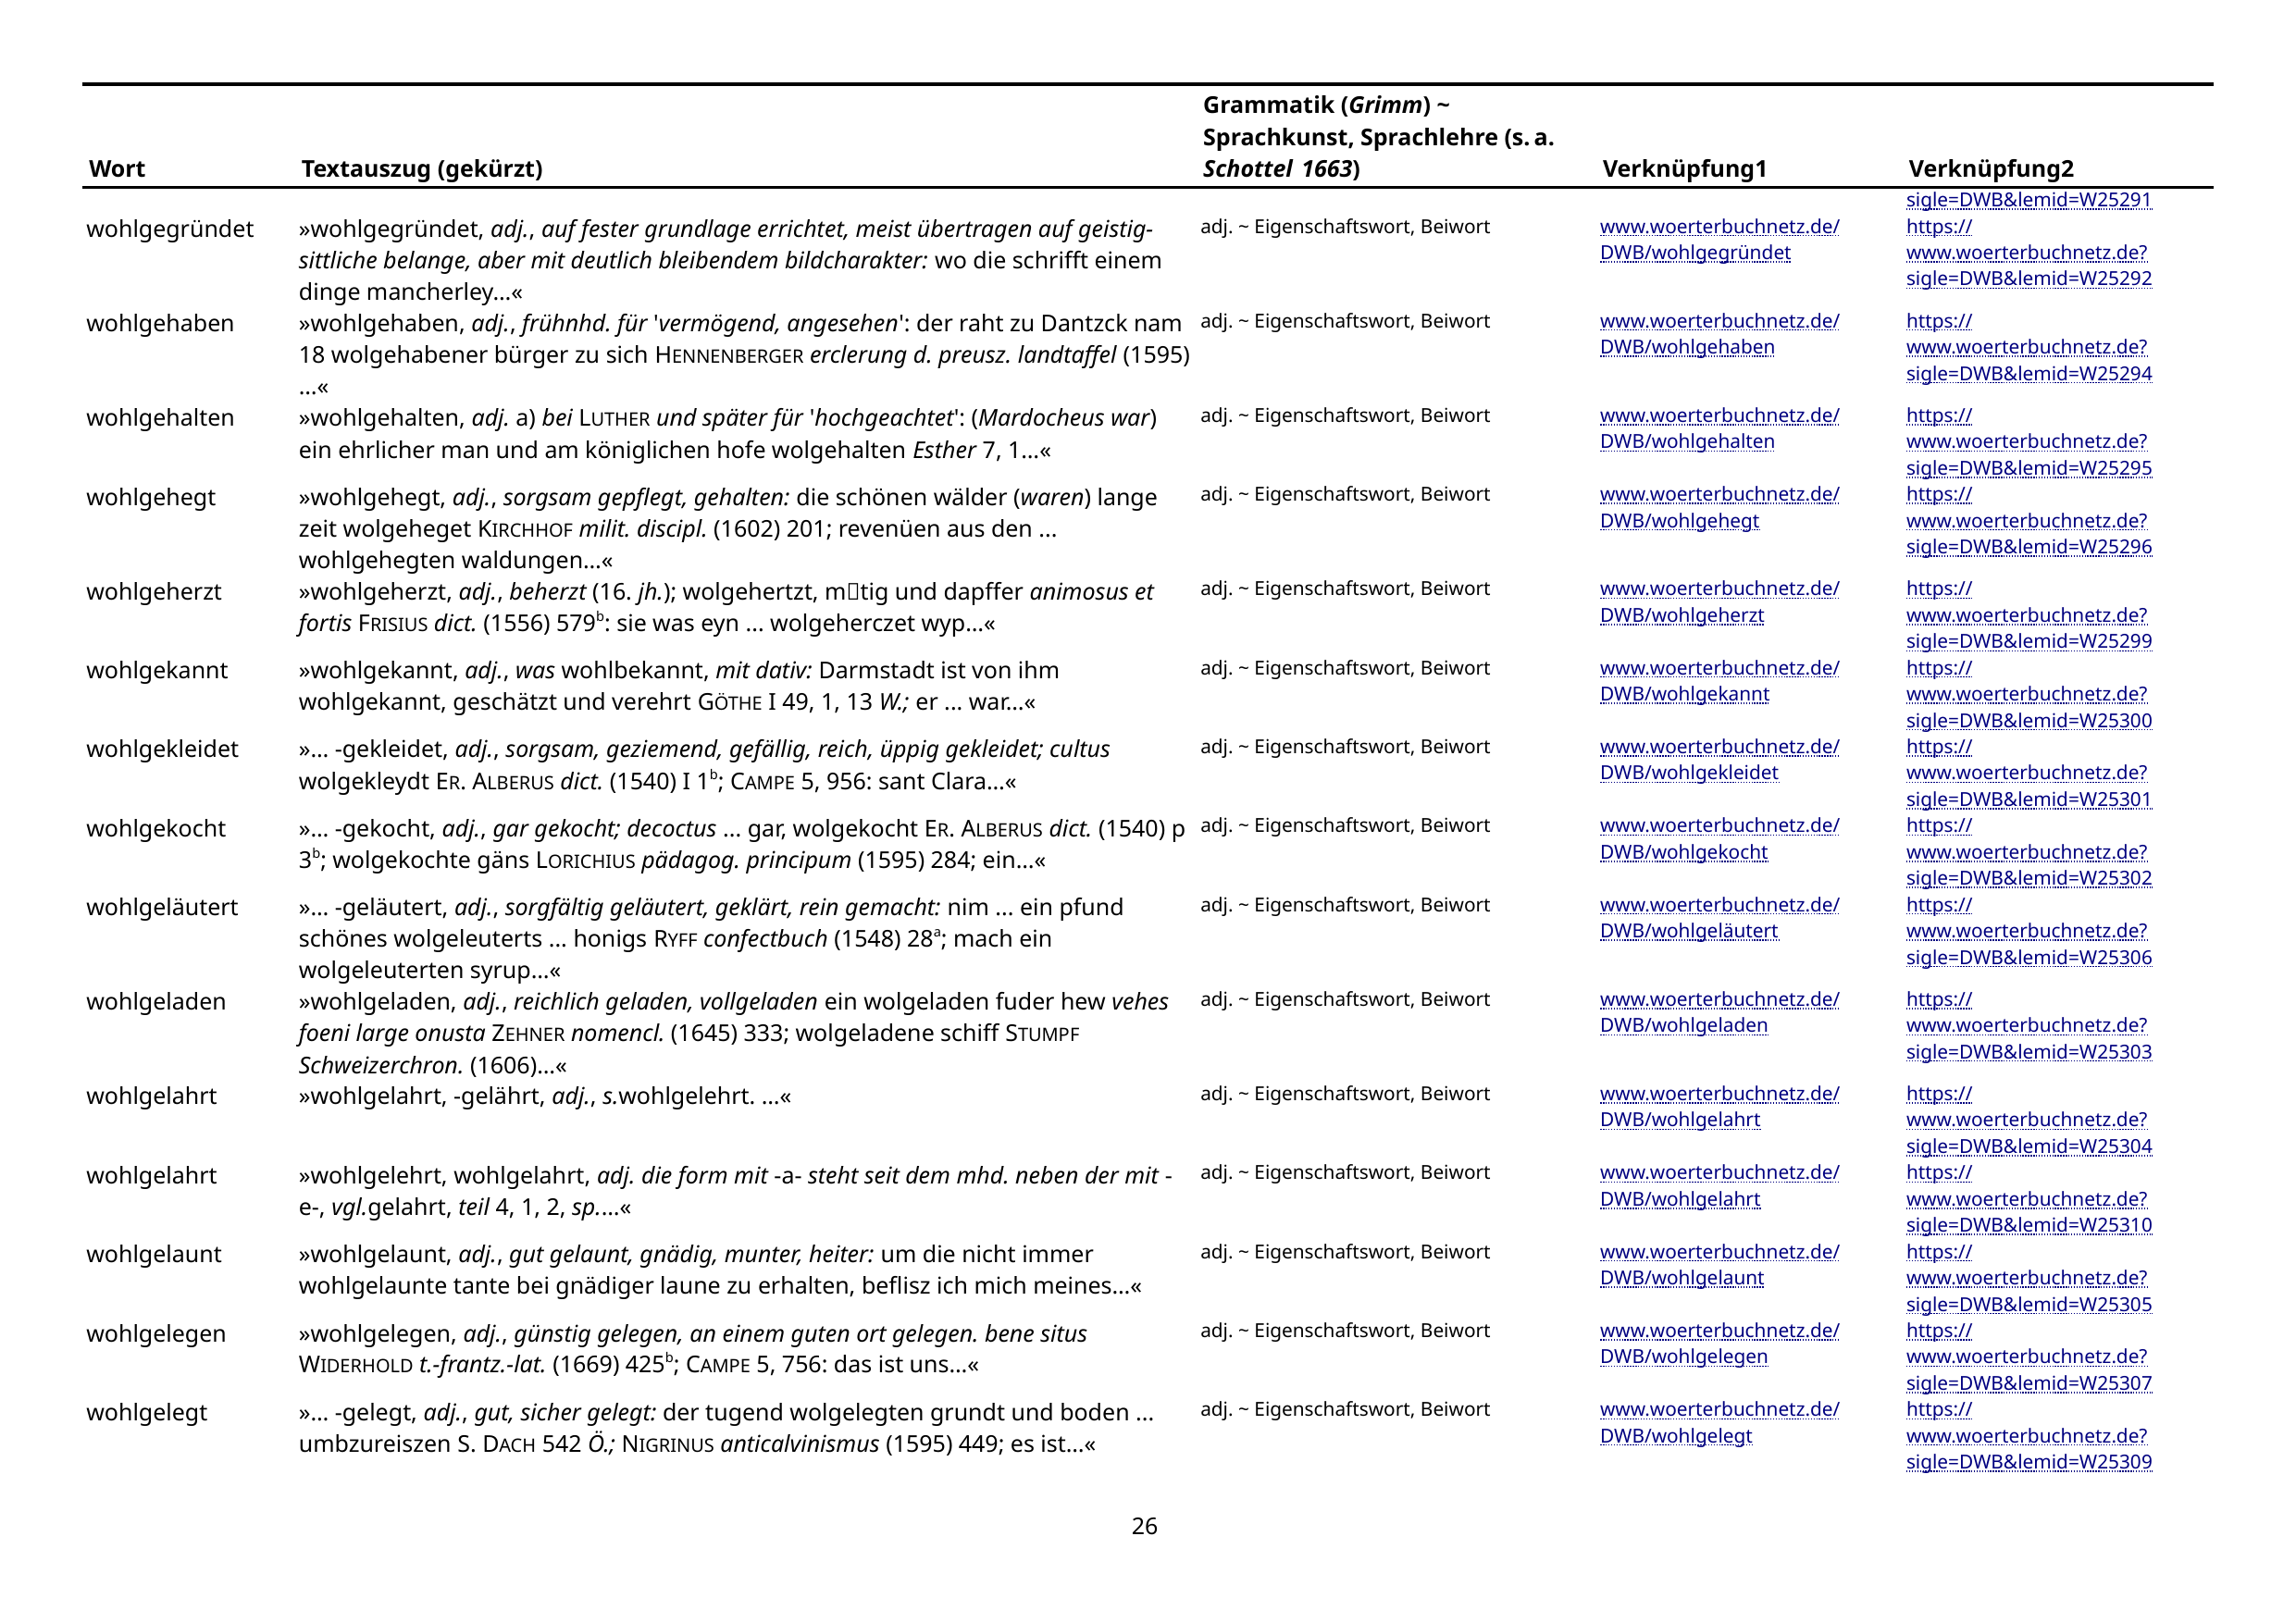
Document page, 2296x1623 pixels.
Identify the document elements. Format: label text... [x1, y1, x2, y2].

table_cell www.woerterbuchnetz.de/DWB/wohlgelahrt [1596, 1080, 1902, 1158]
table_header Verknüpfung2 [1902, 86, 2214, 186]
table_cell https://www.woerterbuchnetz.de?sigle=DWB&lemid=W25310 [1902, 1159, 2214, 1238]
table_cell www.woerterbuchnetz.de/DWB/wohlgehalten [1596, 402, 1902, 480]
table_cell wohlgeladen [82, 985, 294, 1080]
table_header Grammatik (Grimm) ~ Sprachkunst, Sprachlehre (s. a. Schottel 1663) [1197, 86, 1595, 186]
table_cell https://www.woerterbuchnetz.de?sigle=DWB&lemid=W25295 [1902, 402, 2214, 480]
table_cell https://www.woerterbuchnetz.de?sigle=DWB&lemid=W25292 [1902, 213, 2214, 307]
table_cell https://www.woerterbuchnetz.de?sigle=DWB&lemid=W25306 [1902, 891, 2214, 985]
table_cell www.woerterbuchnetz.de/DWB/wohlgekleidet [1596, 733, 1902, 812]
table_cell [1596, 189, 1902, 213]
table_cell wohlgelegt [82, 1396, 294, 1475]
table_cell adj. ~ Eigenschaftswort, Beiwort [1197, 307, 1595, 402]
table_cell wohlgehegt [82, 480, 294, 576]
table_cell www.woerterbuchnetz.de/DWB/wohlgeladen [1596, 985, 1902, 1080]
table_cell adj. ~ Eigenschaftswort, Beiwort [1197, 654, 1595, 733]
table_cell https://www.woerterbuchnetz.de?sigle=DWB&lemid=W25307 [1902, 1317, 2214, 1395]
table_cell [294, 189, 1196, 213]
table_header Textauszug (gekürzt) [294, 86, 1196, 186]
table_cell »… -gekocht, adj., gar gekocht; decoctus ... gar, wolgekocht Er. Alberus dict. (1540) p 3b; wolgekochte gäns Lorichius pädagog. principum (1595) 284; ein…« [294, 812, 1196, 891]
table_cell adj. ~ Eigenschaftswort, Beiwort [1197, 1317, 1595, 1395]
table_cell »… -gekleidet, adj., sorgsam, geziemend, gefällig, reich, üppig gekleidet; cultus wolgekleydt Er. Alberus dict. (1540) I 1b; Campe 5, 956: sant Clara…« [294, 733, 1196, 812]
table_cell www.woerterbuchnetz.de/DWB/wohlgeläutert [1596, 891, 1902, 985]
table_cell wohlgekocht [82, 812, 294, 891]
table_cell »wohlgehaben, adj., frühnhd. für 'vermögend, angesehen': der raht zu Dantzck nam 18 wolgehabener bürger zu sich Hennenberger erclerung d. preusz. landtaffel (1595)…« [294, 307, 1196, 402]
table_cell wohlgelegen [82, 1317, 294, 1395]
table_cell sigle=DWB&lemid=W25291 [1902, 189, 2214, 213]
table_cell wohlgelahrt [82, 1080, 294, 1158]
table_cell https://www.woerterbuchnetz.de?sigle=DWB&lemid=W25294 [1902, 307, 2214, 402]
table_cell adj. ~ Eigenschaftswort, Beiwort [1197, 985, 1595, 1080]
table_cell adj. ~ Eigenschaftswort, Beiwort [1197, 213, 1595, 307]
table_header Wort [82, 86, 294, 186]
table_cell adj. ~ Eigenschaftswort, Beiwort [1197, 1159, 1595, 1238]
table_cell »wohlgekannt, adj., was wohlbekannt, mit dativ: Darmstadt ist von ihm wohlgekannt, geschätzt und verehrt Göthe I 49, 1, 13 W.; er ... war…« [294, 654, 1196, 733]
table_cell wohlgeläutert [82, 891, 294, 985]
table_cell wohlgeherzt [82, 576, 294, 654]
table_cell wohlgehaben [82, 307, 294, 402]
table_cell »wohlgeladen, adj., reichlich geladen, vollgeladen ein wolgeladen fuder hew vehes foeni large onusta Zehner nomencl. (1645) 333; wolgeladene schiff Stumpf Schweizerchron. (1606)…« [294, 985, 1196, 1080]
table_cell www.woerterbuchnetz.de/DWB/wohlgehegt [1596, 480, 1902, 576]
table_cell »wohlgelahrt, -gelährt, adj., s.wohlgelehrt. …« [294, 1080, 1196, 1158]
table_cell https://www.woerterbuchnetz.de?sigle=DWB&lemid=W25299 [1902, 576, 2214, 654]
table_cell https://www.woerterbuchnetz.de?sigle=DWB&lemid=W25304 [1902, 1080, 2214, 1158]
table_cell [82, 189, 294, 213]
table_cell wohlgegründet [82, 213, 294, 307]
table_header Verknüpfung1 [1596, 86, 1902, 186]
table_cell »… -geläutert, adj., sorgfältig geläutert, geklärt, rein gemacht: nim ... ein pfund schönes wolgeleuterts ... honigs Ryff confectbuch (1548) 28a; mach ein wolgeleuterten syrup…« [294, 891, 1196, 985]
table_cell adj. ~ Eigenschaftswort, Beiwort [1197, 733, 1595, 812]
table_cell www.woerterbuchnetz.de/DWB/wohlgekocht [1596, 812, 1902, 891]
table_cell wohlgelaunt [82, 1238, 294, 1317]
table_cell »wohlgeherzt, adj., beherzt (16. jh.); wolgehertzt, mtig und dapffer animosus et fortis Frisius dict. (1556) 579b: sie was eyn ... wolgeherczet wyp…« [294, 576, 1196, 654]
table_cell www.woerterbuchnetz.de/DWB/wohlgelahrt [1596, 1159, 1902, 1238]
table_cell adj. ~ Eigenschaftswort, Beiwort [1197, 812, 1595, 891]
table_cell https://www.woerterbuchnetz.de?sigle=DWB&lemid=W25305 [1902, 1238, 2214, 1317]
table_cell www.woerterbuchnetz.de/DWB/wohlgehaben [1596, 307, 1902, 402]
table_cell https://www.woerterbuchnetz.de?sigle=DWB&lemid=W25301 [1902, 733, 2214, 812]
table_cell https://www.woerterbuchnetz.de?sigle=DWB&lemid=W25309 [1902, 1396, 2214, 1475]
table_cell https://www.woerterbuchnetz.de?sigle=DWB&lemid=W25303 [1902, 985, 2214, 1080]
table_cell »wohlgelegen, adj., günstig gelegen, an einem guten ort gelegen. bene situs Widerhold t.-frantz.-lat. (1669) 425b; Campe 5, 756: das ist uns…« [294, 1317, 1196, 1395]
table_cell »wohlgegründet, adj., auf fester grundlage errichtet, meist übertragen auf geistig-sittliche belange, aber mit deutlich bleibendem bildcharakter: wo die schrifft einem dinge mancherley…« [294, 213, 1196, 307]
table_cell adj. ~ Eigenschaftswort, Beiwort [1197, 402, 1595, 480]
table_cell https://www.woerterbuchnetz.de?sigle=DWB&lemid=W25296 [1902, 480, 2214, 576]
table_cell www.woerterbuchnetz.de/DWB/wohlgeherzt [1596, 576, 1902, 654]
table_cell adj. ~ Eigenschaftswort, Beiwort [1197, 576, 1595, 654]
table_cell www.woerterbuchnetz.de/DWB/wohlgekannt [1596, 654, 1902, 733]
table_cell »wohlgehalten, adj. a) bei Luther und später für 'hochgeachtet': (Mardocheus war) ein ehrlicher man und am königlichen hofe wolgehalten Esther 7, 1…« [294, 402, 1196, 480]
table_cell https://www.woerterbuchnetz.de?sigle=DWB&lemid=W25300 [1902, 654, 2214, 733]
table_cell wohlgelahrt [82, 1159, 294, 1238]
table_cell wohlgehalten [82, 402, 294, 480]
table_cell wohlgekannt [82, 654, 294, 733]
table_cell www.woerterbuchnetz.de/DWB/wohlgelegt [1596, 1396, 1902, 1475]
table_cell adj. ~ Eigenschaftswort, Beiwort [1197, 1080, 1595, 1158]
table_cell www.woerterbuchnetz.de/DWB/wohlgelaunt [1596, 1238, 1902, 1317]
table_cell www.woerterbuchnetz.de/DWB/wohlgelegen [1596, 1317, 1902, 1395]
table_cell »… -gelegt, adj., gut, sicher gelegt: der tugend wolgelegten grundt und boden ... umbzureiszen S. Dach 542 Ö.; Nigrinus anticalvinismus (1595) 449; es ist…« [294, 1396, 1196, 1475]
table_cell adj. ~ Eigenschaftswort, Beiwort [1197, 891, 1595, 985]
table_cell www.woerterbuchnetz.de/DWB/wohlgegründet [1596, 213, 1902, 307]
table_cell adj. ~ Eigenschaftswort, Beiwort [1197, 1396, 1595, 1475]
table_cell adj. ~ Eigenschaftswort, Beiwort [1197, 1238, 1595, 1317]
table_cell »wohlgehegt, adj., sorgsam gepflegt, gehalten: die schönen wälder (waren) lange zeit wolgeheget Kirchhof milit. discipl. (1602) 201; revenüen aus den ... wohlgehegten waldungen…« [294, 480, 1196, 576]
table_cell adj. ~ Eigenschaftswort, Beiwort [1197, 480, 1595, 576]
table_cell wohlgekleidet [82, 733, 294, 812]
table_cell https://www.woerterbuchnetz.de?sigle=DWB&lemid=W25302 [1902, 812, 2214, 891]
table_cell »wohlgelaunt, adj., gut gelaunt, gnädig, munter, heiter: um die nicht immer wohlgelaunte tante bei gnädiger laune zu erhalten, beflisz ich mich meines…« [294, 1238, 1196, 1317]
table_cell »wohlgelehrt, wohlgelahrt, adj. die form mit -a- steht seit dem mhd. neben der mit -e-, vgl.gelahrt, teil 4, 1, 2, sp.…« [294, 1159, 1196, 1238]
table_cell [1197, 189, 1595, 213]
